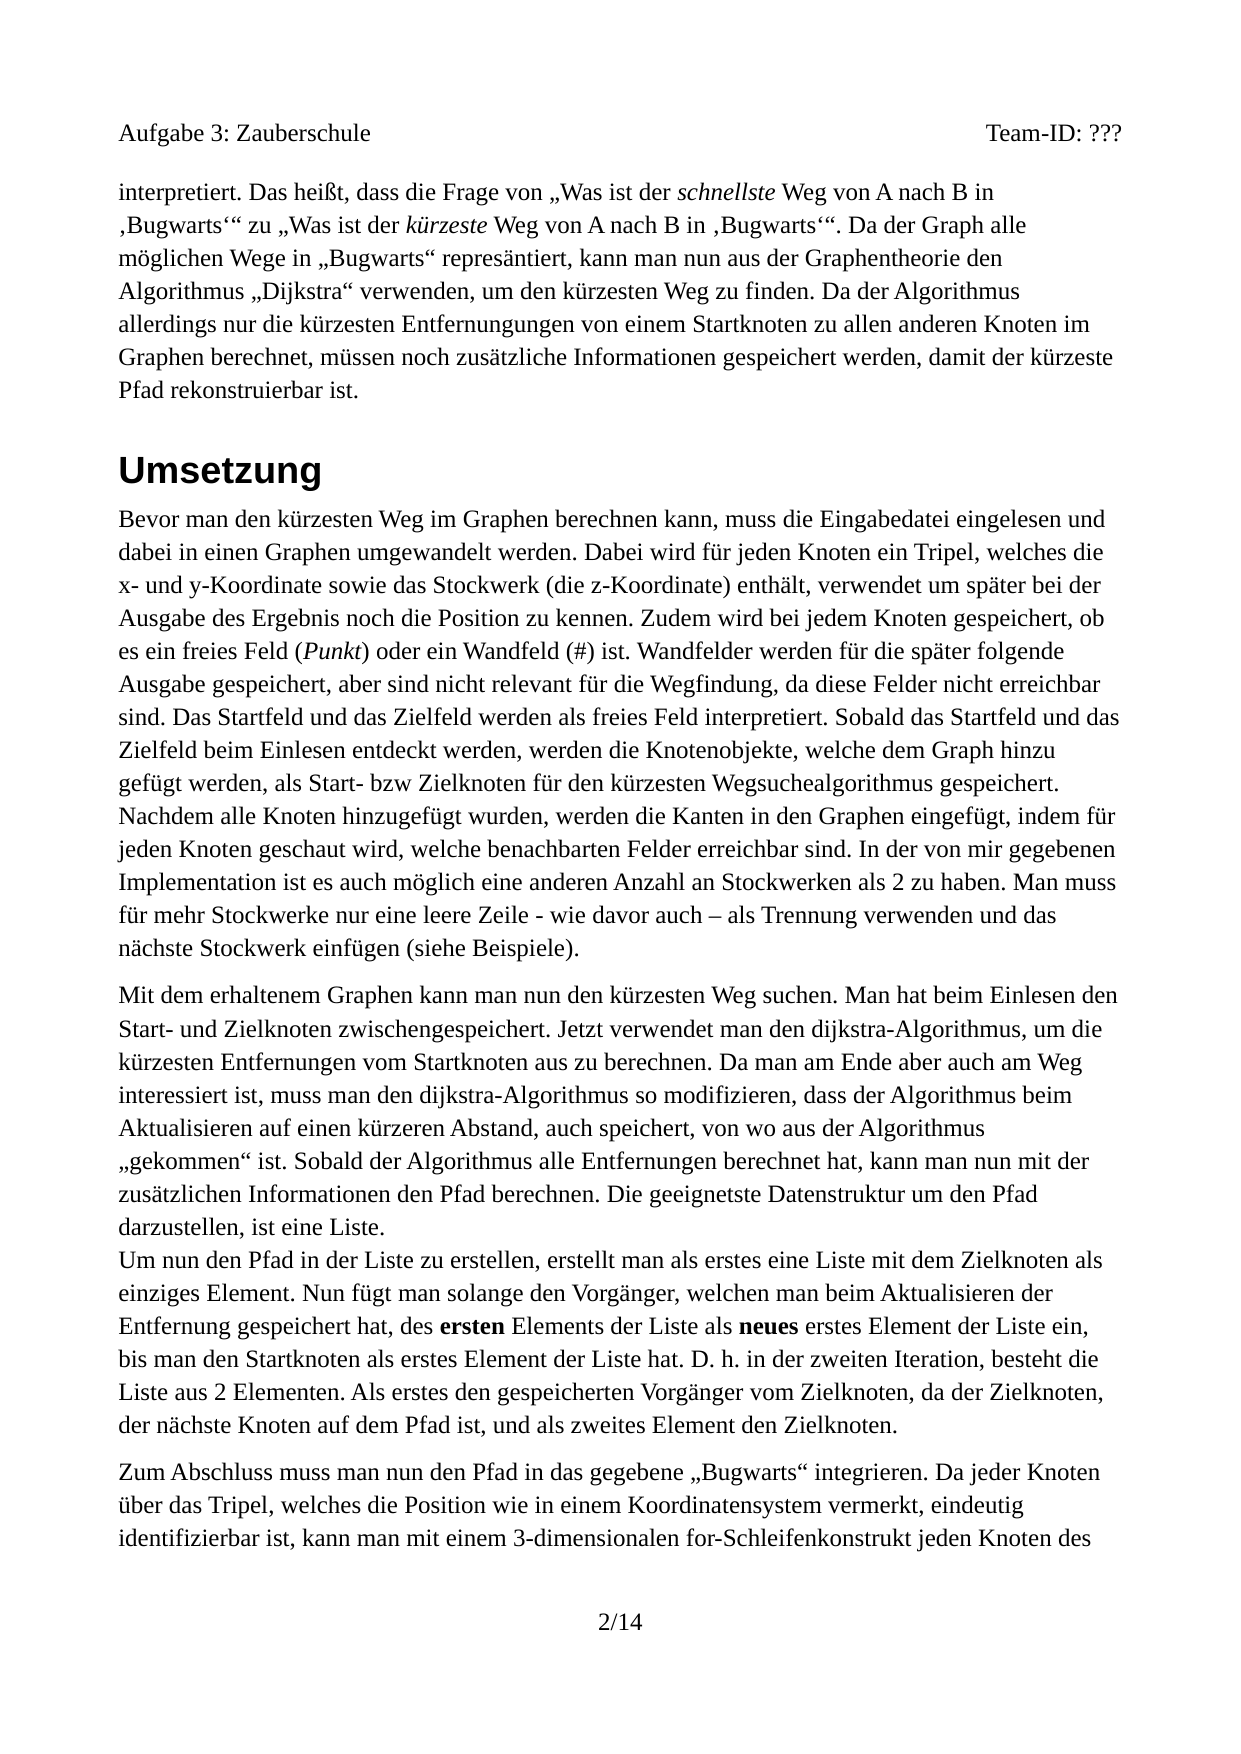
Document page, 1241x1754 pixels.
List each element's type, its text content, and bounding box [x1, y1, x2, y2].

text Mit dem erhaltenem Graphen kann man nun den kürzesten Weg suchen. Man hat beim Einlesen den Start- und Zielknoten zwischengespeichert. Jetzt verwendet man den dijkstra-Algorithmus, um die kürzesten Entfernungen vom Startknoten aus zu berechnen. Da man am Ende aber auch am Weg interessiert ist, muss man den dijkstra-Algorithmus so modifizieren, dass der Algorithmus beim Aktualisieren auf einen kürzeren Abstand, auch speichert, von wo aus der Algorithmus „gekommen“ ist. Sobald der Algorithmus alle Entfernungen berechnet hat, kann man nun mit der zusätzlichen Informationen den Pfad berechnen. Die geeignetste Datenstruktur um den Pfad darzustellen, ist eine Liste. Um nun den Pfad in der Liste zu erstellen, erstellt man als erstes eine Liste mit dem Zielknoten als einziges Element. Nun fügt man solange den Vorgänger, welchen man beim Aktualisieren der Entfernung gespeichert hat, des ersten Elements der Liste als neues erstes Element der Liste ein, bis man den Startknoten als erstes Element der Liste hat. D. h. in der zweiten Iteration, besteht die Liste aus 2 Elementen. Als erstes den gespeicherten Vorgänger vom Zielknoten, da der Zielknoten, der nächste Knoten auf dem Pfad ist, und als zweites Element den Zielknoten. [118, 981, 1122, 1439]
text interpretiert. Das heißt, dass die Frage von „Was ist der schnellste Weg von A nach B in ‚Bugwarts‘“ zu „Was ist der kürzeste Weg von A nach B in ‚Bugwarts‘“. Da der Graph alle möglichen Wege in „Bugwarts“ represäntiert, kann man nun aus der Graphentheorie den Algorithmus „Dijkstra“ verwenden, um den kürzesten Weg zu finden. Da der Algorithmus allerdings nur die kürzesten Entfernungungen von einem Startknoten zu allen anderen Knoten im Graphen berechnet, müssen noch zusätzliche Informationen gespeichert werden, damit der kürzeste Pfad rekonstruierbar ist. [118, 177, 1122, 404]
subtitle Umsetzung [118, 448, 1122, 491]
text Zum Abschluss muss man nun den Pfad in das gegebene „Bugwarts“ integrieren. Da jeder Knoten über das Tripel, welches die Position wie in einem Koordinatensystem vermerkt, eindeutig identifizierbar ist, kann man mit einem 3-dimensionalen for-Schleifenkonstrukt jeden Knoten des [118, 1457, 1122, 1552]
text Bevor man den kürzesten Weg im Graphen berechnen kann, muss die Eingabedatei eingelesen und dabei in einen Graphen umgewandelt werden. Dabei wird für jeden Knoten ein Tripel, welches die x- und y-Koordinate sowie das Stockwerk (die z-Koordinate) enthält, verwendet um später bei der Ausgabe des Ergebnis noch die Position zu kennen. Zudem wird bei jedem Knoten gespeichert, ob es ein freies Feld (Punkt) oder ein Wandfeld (#) ist. Wandfelder werden für die später folgende Ausgabe gespeichert, aber sind nicht relevant für die Wegfindung, da diese Felder nicht erreichbar sind. Das Startfeld und das Zielfeld werden als freies Feld interpretiert. Sobald das Startfeld und das Zielfeld beim Einlesen entdeckt werden, werden die Knotenobjekte, welche dem Graph hinzu gefügt werden, als Start- bzw Zielknoten für den kürzesten Wegsuchealgorithmus gespeichert. Nachdem alle Knoten hinzugefügt wurden, werden die Kanten in den Graphen eingefügt, indem für jeden Knoten geschaut wird, welche benachbarten Felder erreichbar sind. In der von mir gegebenen Implementation ist es auch möglich eine anderen Anzahl an Stockwerken als 2 zu haben. Man muss für mehr Stockwerke nur eine leere Zeile - wie davor auch – als Trennung verwenden und das nächste Stockwerk einfügen (siehe Beispiele). [118, 504, 1122, 962]
